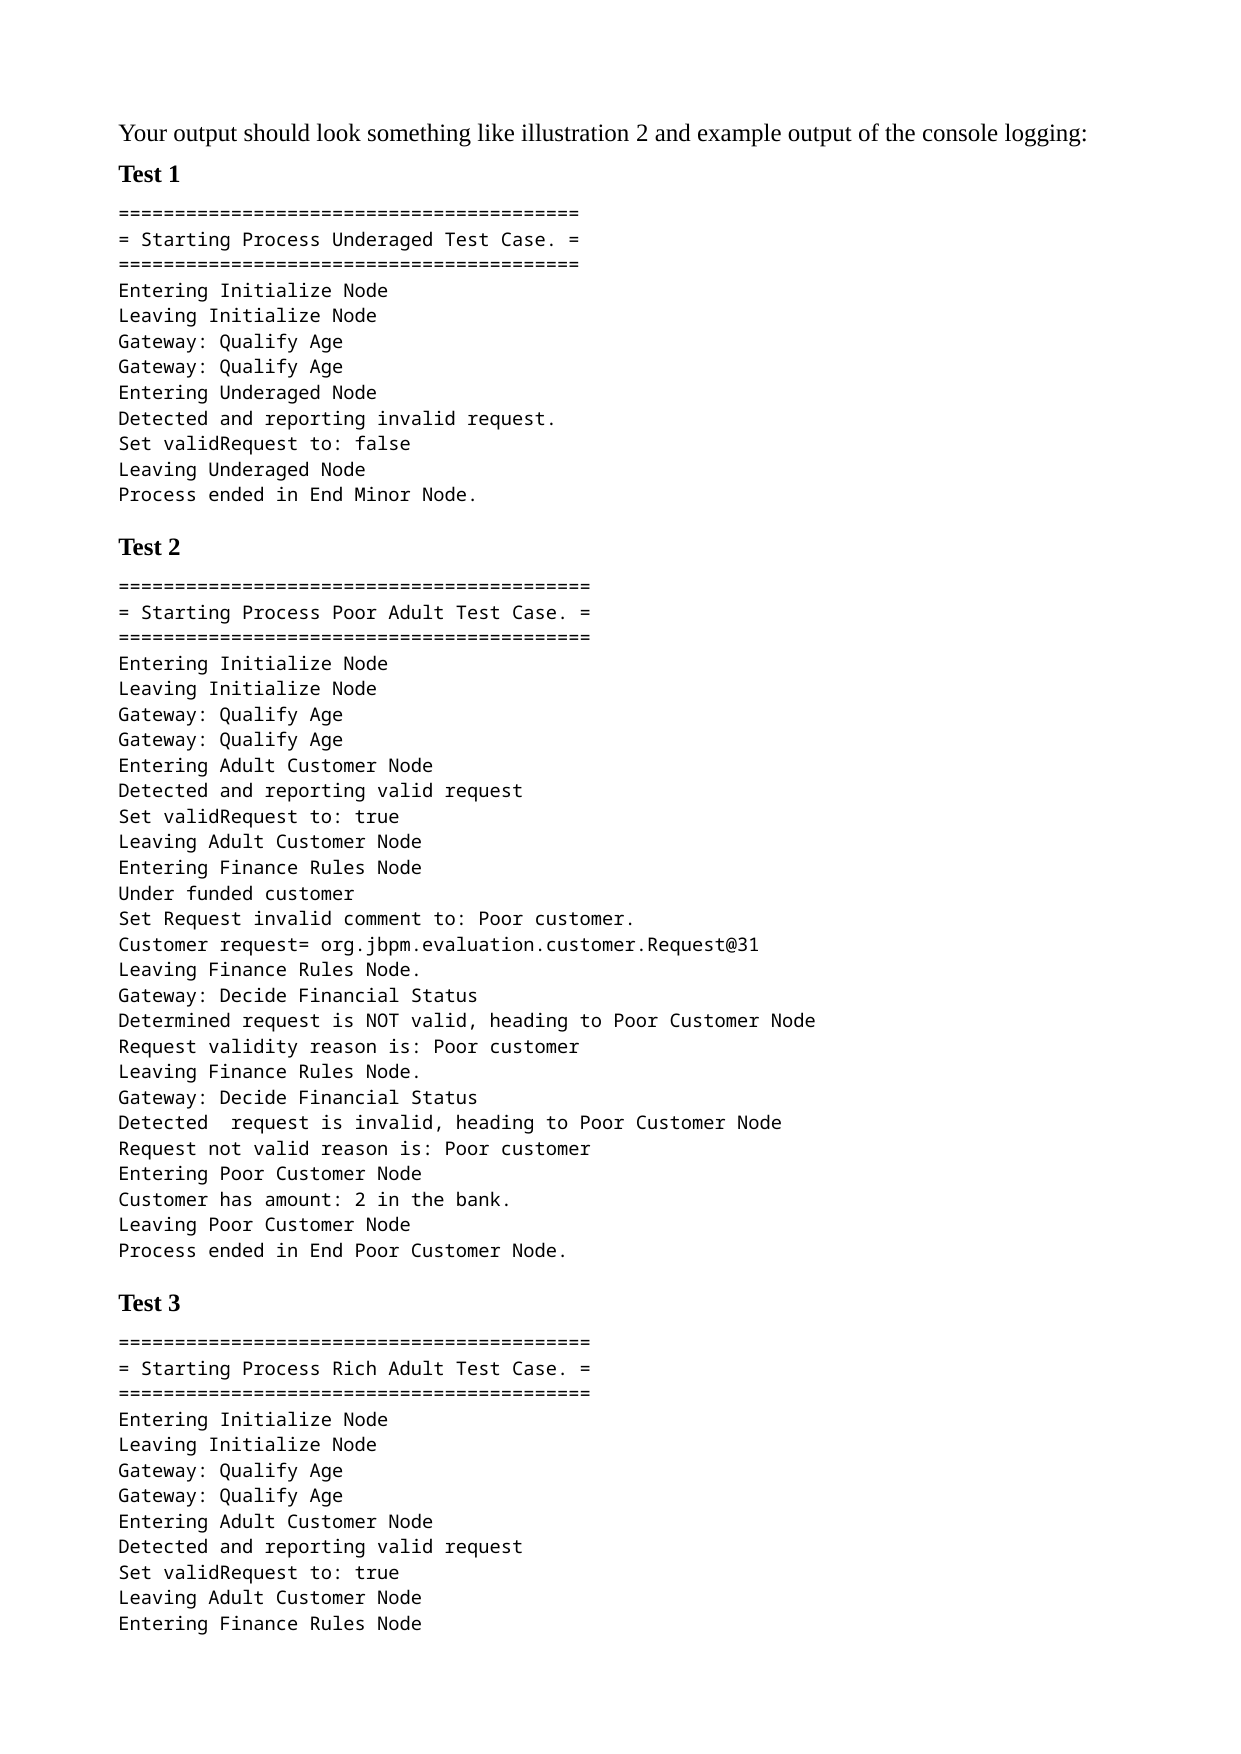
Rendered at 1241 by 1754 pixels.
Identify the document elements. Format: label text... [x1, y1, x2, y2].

text Gateway: Qualify Age [118, 1483, 1122, 1508]
text Entering Initialize Node [118, 650, 1122, 676]
text Leaving Adult Customer Node [118, 829, 1122, 854]
text ========================================= [118, 252, 1122, 277]
text Process ended in End Minor Node. [118, 481, 1122, 507]
text Entering Finance Rules Node [118, 854, 1122, 880]
text Determined request is NOT valid, heading to Poor Customer Node [118, 1007, 1122, 1033]
text Under funded customer [118, 880, 1122, 905]
text ========================================= [118, 201, 1122, 226]
text Entering Initialize Node [118, 277, 1122, 303]
text Set validRequest to: false [118, 430, 1122, 456]
text ========================================== [118, 625, 1122, 650]
text Set Request invalid comment to: Poor customer. [118, 905, 1122, 931]
text Customer has amount: 2 in the bank. [118, 1186, 1122, 1212]
text Entering Adult Customer Node [118, 1508, 1122, 1534]
text ========================================== [118, 574, 1122, 599]
text Entering Underaged Node [118, 379, 1122, 405]
text Entering Adult Customer Node [118, 752, 1122, 778]
text Detected request is invalid, heading to Poor Customer Node [118, 1109, 1122, 1135]
text Your output should look something like illustration 2 and example output of the console logging: [118, 118, 1122, 147]
text Leaving Finance Rules Node. [118, 956, 1122, 982]
text Gateway: Qualify Age [118, 1457, 1122, 1483]
text Gateway: Qualify Age [118, 354, 1122, 379]
text Leaving Initialize Node [118, 1432, 1122, 1457]
text Entering Initialize Node [118, 1406, 1122, 1432]
text = Starting Process Rich Adult Test Case. = [118, 1355, 1122, 1381]
text Detected and reporting valid request [118, 778, 1122, 803]
text Entering Poor Customer Node [118, 1161, 1122, 1186]
text Leaving Initialize Node [118, 676, 1122, 701]
text = Starting Process Underaged Test Case. = [118, 226, 1122, 252]
text Test 3 [118, 1288, 1122, 1317]
text Request not valid reason is: Poor customer [118, 1135, 1122, 1161]
text Detected and reporting invalid request. [118, 405, 1122, 430]
text Gateway: Qualify Age [118, 701, 1122, 727]
text Gateway: Decide Financial Status [118, 982, 1122, 1007]
text Set validRequest to: true [118, 803, 1122, 829]
text Gateway: Qualify Age [118, 727, 1122, 752]
text Leaving Initialize Node [118, 303, 1122, 328]
text Leaving Finance Rules Node. [118, 1058, 1122, 1084]
text Set validRequest to: true [118, 1559, 1122, 1585]
text Leaving Adult Customer Node [118, 1585, 1122, 1610]
text Leaving Poor Customer Node [118, 1212, 1122, 1237]
text = Starting Process Poor Adult Test Case. = [118, 599, 1122, 625]
text ========================================== [118, 1381, 1122, 1406]
text Gateway: Qualify Age [118, 328, 1122, 354]
text Gateway: Decide Financial Status [118, 1084, 1122, 1109]
text Process ended in End Poor Customer Node. [118, 1237, 1122, 1263]
text Test 2 [118, 532, 1122, 561]
text Leaving Underaged Node [118, 456, 1122, 481]
text Test 1 [118, 159, 1122, 188]
text Detected and reporting valid request [118, 1534, 1122, 1559]
text ========================================== [118, 1329, 1122, 1355]
text Entering Finance Rules Node [118, 1610, 1122, 1636]
text Customer request= org.jbpm.evaluation.customer.Request@31 [118, 931, 1122, 956]
text Request validity reason is: Poor customer [118, 1033, 1122, 1058]
